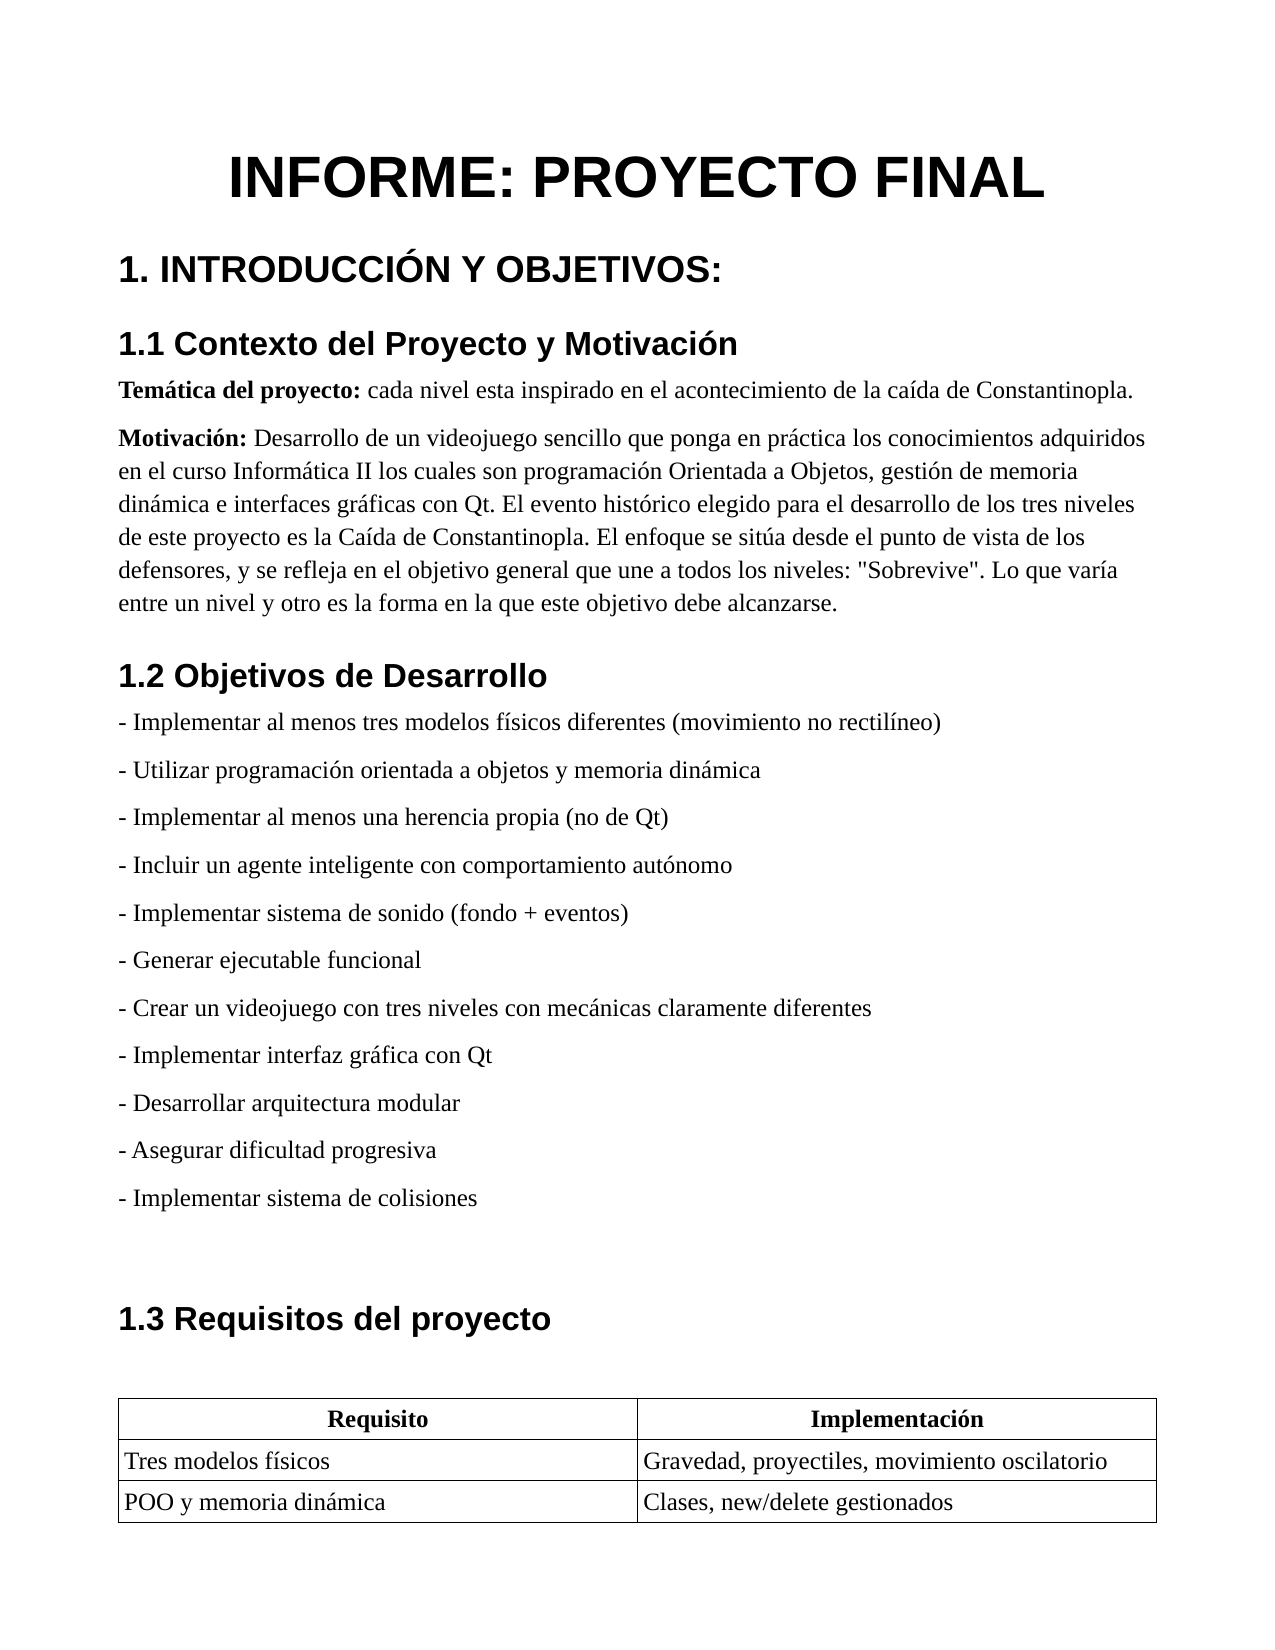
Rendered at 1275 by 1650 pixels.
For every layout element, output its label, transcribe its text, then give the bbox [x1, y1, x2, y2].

text - Generar ejecutable funcional [118, 945, 1157, 974]
subtitle 1.3 Requisitos del proyecto [118, 1299, 1157, 1338]
text - Implementar al menos una herencia propia (no de Qt) [118, 802, 1157, 831]
text Motivación: Desarrollo de un videojuego sencillo que ponga en práctica los conocimientos adquiridos en el curso Informática II los cuales son programación Orientada a Objetos, gestión de memoria dinámica e interfaces gráficas con Qt. El evento histórico elegido para el desarrollo de los tres niveles de este proyecto es la Caída de Constantinopla. El enfoque se sitúa desde el punto de vista de los defensores, y se refleja en el objetivo general que une a todos los niveles: "Sobrevive". Lo que varía entre un nivel y otro es la forma en la que este objetivo debe alcanzarse. [118, 423, 1157, 617]
table_cell Tres modelos físicos [119, 1440, 637, 1480]
text - Implementar sistema de sonido (fondo + eventos) [118, 898, 1157, 926]
text - Utilizar programación orientada a objetos y memoria dinámica [118, 755, 1157, 783]
table_header Implementación [638, 1399, 1156, 1439]
text - Incluir un agente inteligente con comportamiento autónomo [118, 850, 1157, 879]
table_cell Gravedad, proyectiles, movimiento oscilatorio [638, 1440, 1156, 1480]
subtitle 1.1 Contexto del Proyecto y Motivación [118, 324, 1157, 363]
text - Asegurar dificultad progresiva [118, 1136, 1157, 1164]
text Temática del proyecto: cada nivel esta inspirado en el acontecimiento de la caída de Constantinopla. [118, 375, 1157, 404]
text - Implementar interfaz gráfica con Qt [118, 1040, 1157, 1069]
subtitle 1. INTRODUCCIÓN Y OBJETIVOS: [118, 248, 1157, 291]
title INFORME: PROYECTO FINAL [118, 143, 1157, 210]
table_cell Clases, new/delete gestionados [638, 1481, 1156, 1522]
table_cell POO y memoria dinámica [119, 1481, 637, 1522]
text - Crear un videojuego con tres niveles con mecánicas claramente diferentes [118, 993, 1157, 1022]
table_header Requisito [119, 1399, 637, 1439]
text - Implementar sistema de colisiones [118, 1183, 1157, 1212]
text - Desarrollar arquitectura modular [118, 1088, 1157, 1117]
subtitle 1.2 Objetivos de Desarrollo [118, 656, 1157, 695]
text - Implementar al menos tres modelos físicos diferentes (movimiento no rectilíneo) [118, 707, 1157, 736]
